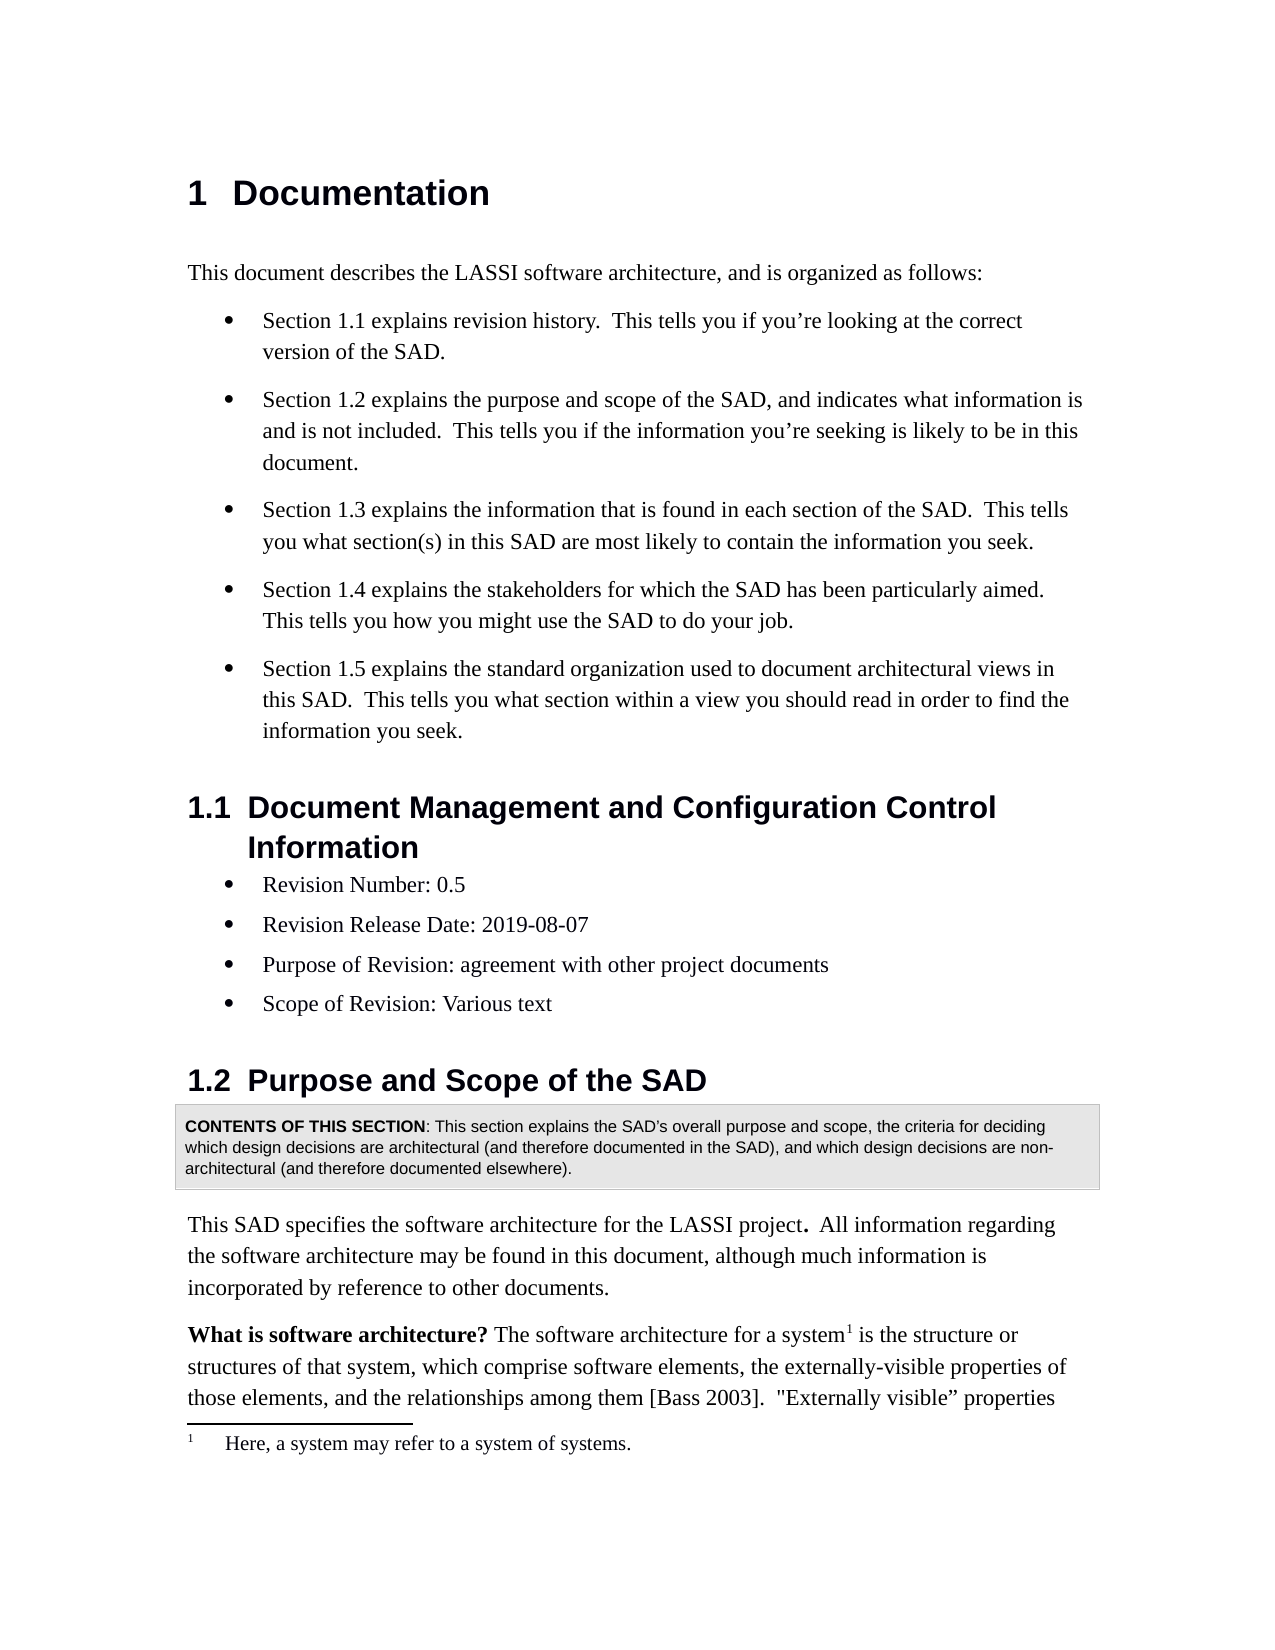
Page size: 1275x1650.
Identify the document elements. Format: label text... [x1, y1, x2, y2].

subtitle Purpose and Scope of the SAD [187, 1058, 1087, 1098]
list Section 1.5 explains the standard organization used to document architectural views in this SAD. This tells you what section within a view you should read in order to find the information you seek. [225, 650, 1087, 744]
text What is software architecture? The software architecture for a system is the structure or structures of that system, which comprise software elements, the externally-visible properties of those elements, and the relationships among them [Bass 2003]. "Externally visible” properties [187, 1317, 1087, 1410]
subtitle Document Management and Configuration Control Information [187, 785, 1087, 864]
list Purpose of Revision: agreement with other project documents [225, 950, 1087, 977]
list Revision Number: 0.5 [225, 871, 1087, 898]
list Section 1.3 explains the information that is found in each section of the SAD. This tells you what section(s) in this SAD are most likely to contain the information you seek. [225, 492, 1087, 554]
list Section 1.4 explains the stakeholders for which the SAD has been particularly aimed. This tells you how you might use the SAD to do your job. [225, 571, 1087, 633]
text Here, a system may refer to a system of systems. [187, 1430, 1087, 1455]
list Section 1.1 explains revision history. This tells you if you’re looking at the correct version of the SAD. [225, 302, 1087, 364]
table_header CONTENTS OF THIS SECTION: This section explains the SAD’s overall purpose and scope, the criteria for deciding which design decisions are architectural (and therefore documented in the SAD), and which design decisions are non-architectural (and therefore documented elsewhere). [176, 1105, 1099, 1188]
text This document describes the LASSI software architecture, and is organized as follows: [187, 254, 1087, 285]
text This SAD specifies the software architecture for the LASSI project. All information regarding the software architecture may be found in this document, although much information is incorporated by reference to other documents. [187, 1206, 1087, 1300]
list Revision Release Date: 2019-08-07 [225, 910, 1087, 937]
list Section 1.2 explains the purpose and scope of the SAD, and indicates what information is and is not included. This tells you if the information you’re seeking is likely to be in this document. [225, 381, 1087, 475]
subtitle Documentation [187, 156, 1087, 212]
list Scope of Revision: Various text [225, 989, 1087, 1017]
